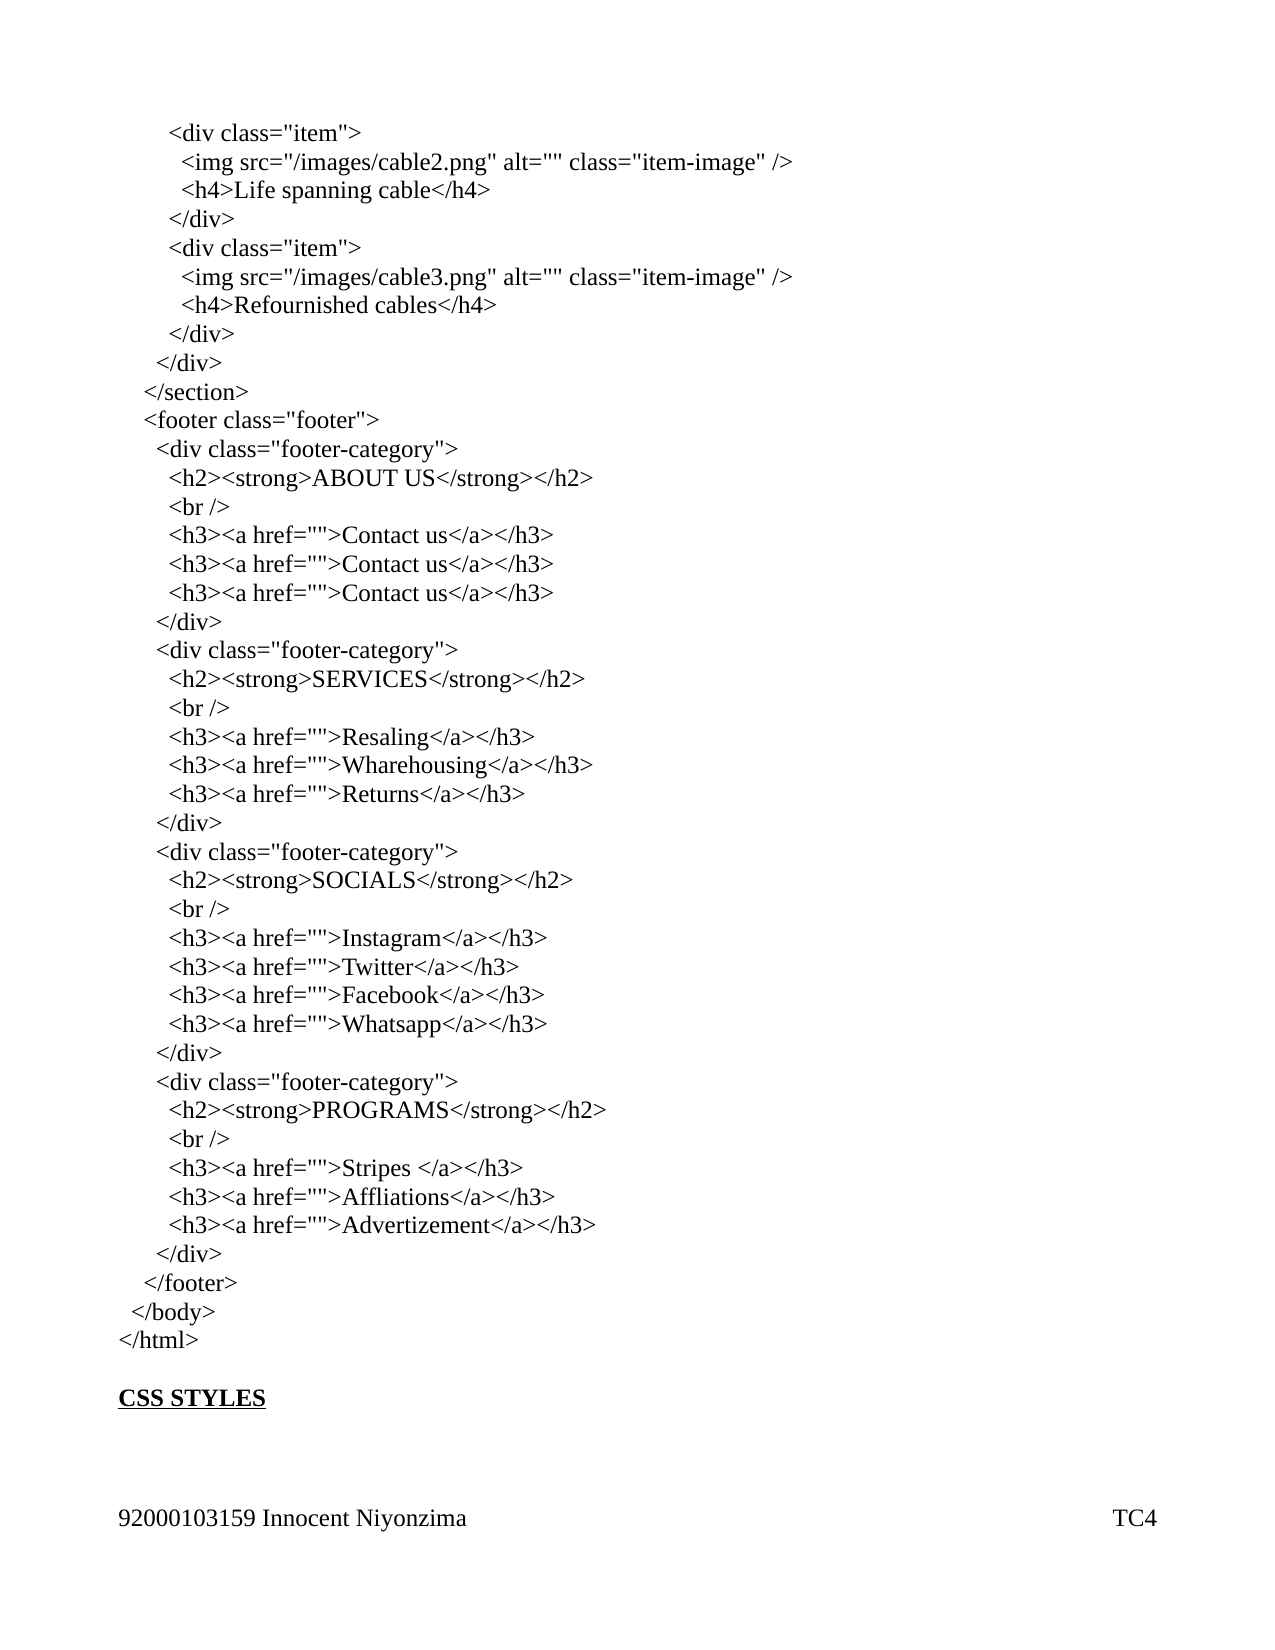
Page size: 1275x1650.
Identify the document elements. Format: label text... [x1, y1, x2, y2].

text <h3><a href="">Wharehousing</a></h3> [118, 751, 1157, 779]
text </div> [118, 1239, 1157, 1268]
text <br /> [118, 492, 1157, 521]
text <h3><a href="">Contact us</a></h3> [118, 578, 1157, 607]
text <h3><a href="">Advertizement</a></h3> [118, 1211, 1157, 1239]
text <br /> [118, 693, 1157, 722]
text <footer class="footer"> [118, 406, 1157, 434]
text <div class="footer-category"> [118, 636, 1157, 664]
text <h3><a href="">Contact us</a></h3> [118, 521, 1157, 549]
text <h4>Life spanning cable</h4> [118, 176, 1157, 204]
text <div class="footer-category"> [118, 434, 1157, 463]
text </div> [118, 348, 1157, 377]
text </footer> [118, 1268, 1157, 1297]
text <h3><a href="">Facebook</a></h3> [118, 981, 1157, 1009]
text <br /> [118, 894, 1157, 923]
text <h2><strong>PROGRAMS</strong></h2> [118, 1096, 1157, 1124]
text </body> [118, 1297, 1157, 1326]
text </div> [118, 204, 1157, 233]
text <h2><strong>SERVICES</strong></h2> [118, 664, 1157, 693]
text <h3><a href="">Resaling</a></h3> [118, 722, 1157, 751]
text <h2><strong>SOCIALS</strong></h2> [118, 866, 1157, 894]
text <img src="/images/cable3.png" alt="" class="item-image" /> [118, 262, 1157, 291]
text <h3><a href="">Whatsapp</a></h3> [118, 1009, 1157, 1038]
text <h2><strong>ABOUT US</strong></h2> [118, 463, 1157, 492]
text <h3><a href="">Stripes </a></h3> [118, 1153, 1157, 1182]
text </div> [118, 1038, 1157, 1067]
text <div class="item"> [118, 118, 1157, 147]
text <div class="item"> [118, 233, 1157, 262]
text <h3><a href="">Contact us</a></h3> [118, 549, 1157, 578]
text </html> [118, 1326, 1157, 1354]
text <br /> [118, 1124, 1157, 1153]
text </div> [118, 808, 1157, 837]
text </div> [118, 319, 1157, 348]
text </section> [118, 377, 1157, 406]
text <h3><a href="">Instagram</a></h3> [118, 923, 1157, 952]
text <div class="footer-category"> [118, 1067, 1157, 1096]
text </div> [118, 607, 1157, 636]
text <img src="/images/cable2.png" alt="" class="item-image" /> [118, 147, 1157, 176]
text <h4>Refournished cables</h4> [118, 291, 1157, 319]
text CSS STYLES [118, 1383, 1157, 1412]
text <h3><a href="">Returns</a></h3> [118, 779, 1157, 808]
text <h3><a href="">Twitter</a></h3> [118, 952, 1157, 981]
text <h3><a href="">Affliations</a></h3> [118, 1182, 1157, 1211]
text <div class="footer-category"> [118, 837, 1157, 866]
